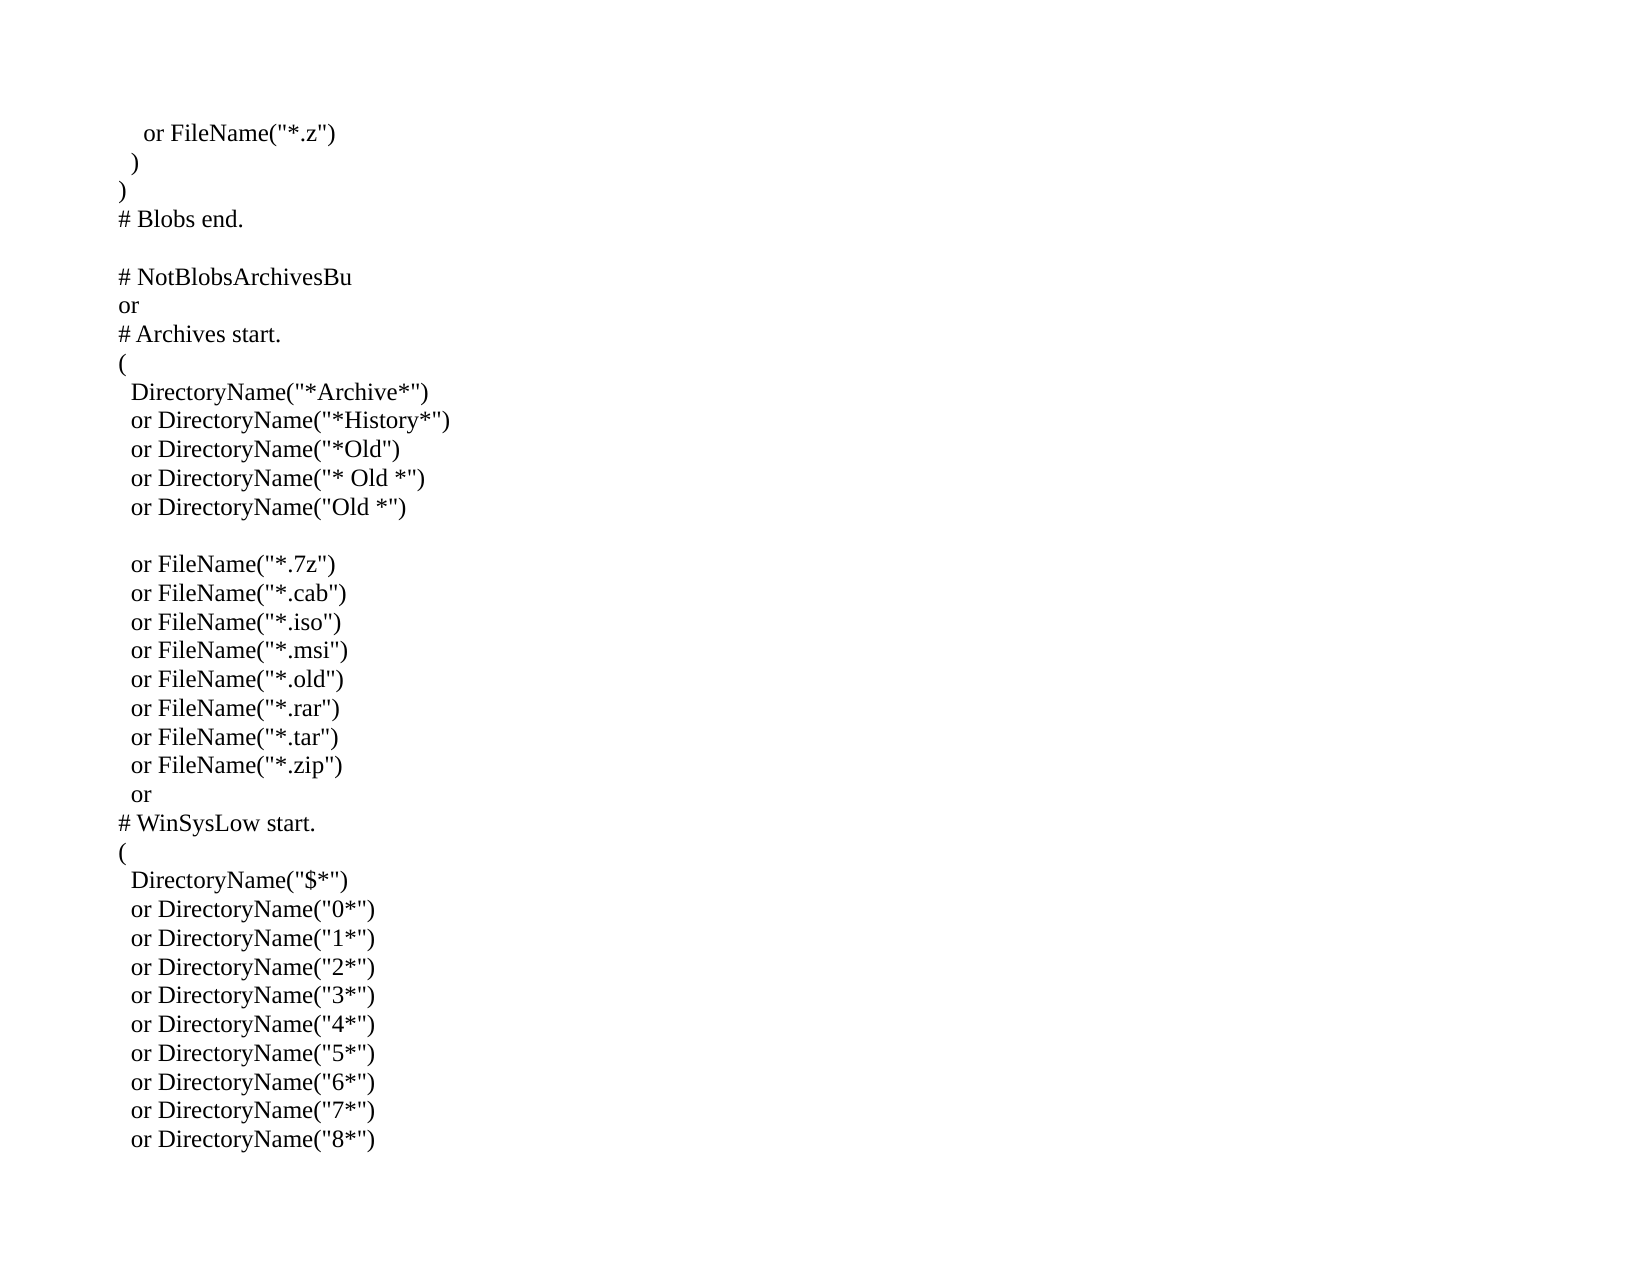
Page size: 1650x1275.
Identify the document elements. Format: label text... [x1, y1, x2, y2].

text # Archives start. [118, 319, 1532, 348]
text or DirectoryName("*Old") [118, 434, 1532, 463]
text or DirectoryName("4*") [118, 1009, 1532, 1038]
text or FileName("*.z") [118, 118, 1532, 147]
text or DirectoryName("2*") [118, 952, 1532, 981]
text ( [118, 348, 1532, 377]
text ) [118, 176, 1532, 204]
text or DirectoryName("7*") [118, 1096, 1532, 1124]
text or DirectoryName("3*") [118, 981, 1532, 1009]
text or DirectoryName("1*") [118, 923, 1532, 952]
text ( [118, 837, 1532, 866]
text DirectoryName("$*") [118, 866, 1532, 894]
text or FileName("*.7z") [118, 549, 1532, 578]
text or DirectoryName("8*") [118, 1124, 1532, 1153]
text or FileName("*.rar") [118, 693, 1532, 722]
text or FileName("*.msi") [118, 636, 1532, 664]
text # NotBlobsArchivesBu [118, 262, 1532, 291]
text or DirectoryName("* Old *") [118, 463, 1532, 492]
text DirectoryName("*Archive*") [118, 377, 1532, 406]
text or FileName("*.cab") [118, 578, 1532, 607]
text or DirectoryName("*History*") [118, 406, 1532, 434]
text or DirectoryName("0*") [118, 894, 1532, 923]
text or FileName("*.iso") [118, 607, 1532, 636]
text or DirectoryName("Old *") [118, 492, 1532, 521]
text or FileName("*.tar") [118, 722, 1532, 751]
text or DirectoryName("5*") [118, 1038, 1532, 1067]
text or FileName("*.old") [118, 664, 1532, 693]
text # WinSysLow start. [118, 808, 1532, 837]
text or DirectoryName("6*") [118, 1067, 1532, 1096]
text or FileName("*.zip") [118, 751, 1532, 779]
text # Blobs end. [118, 204, 1532, 233]
text or [118, 291, 1532, 319]
text ) [118, 147, 1532, 176]
text or [118, 779, 1532, 808]
